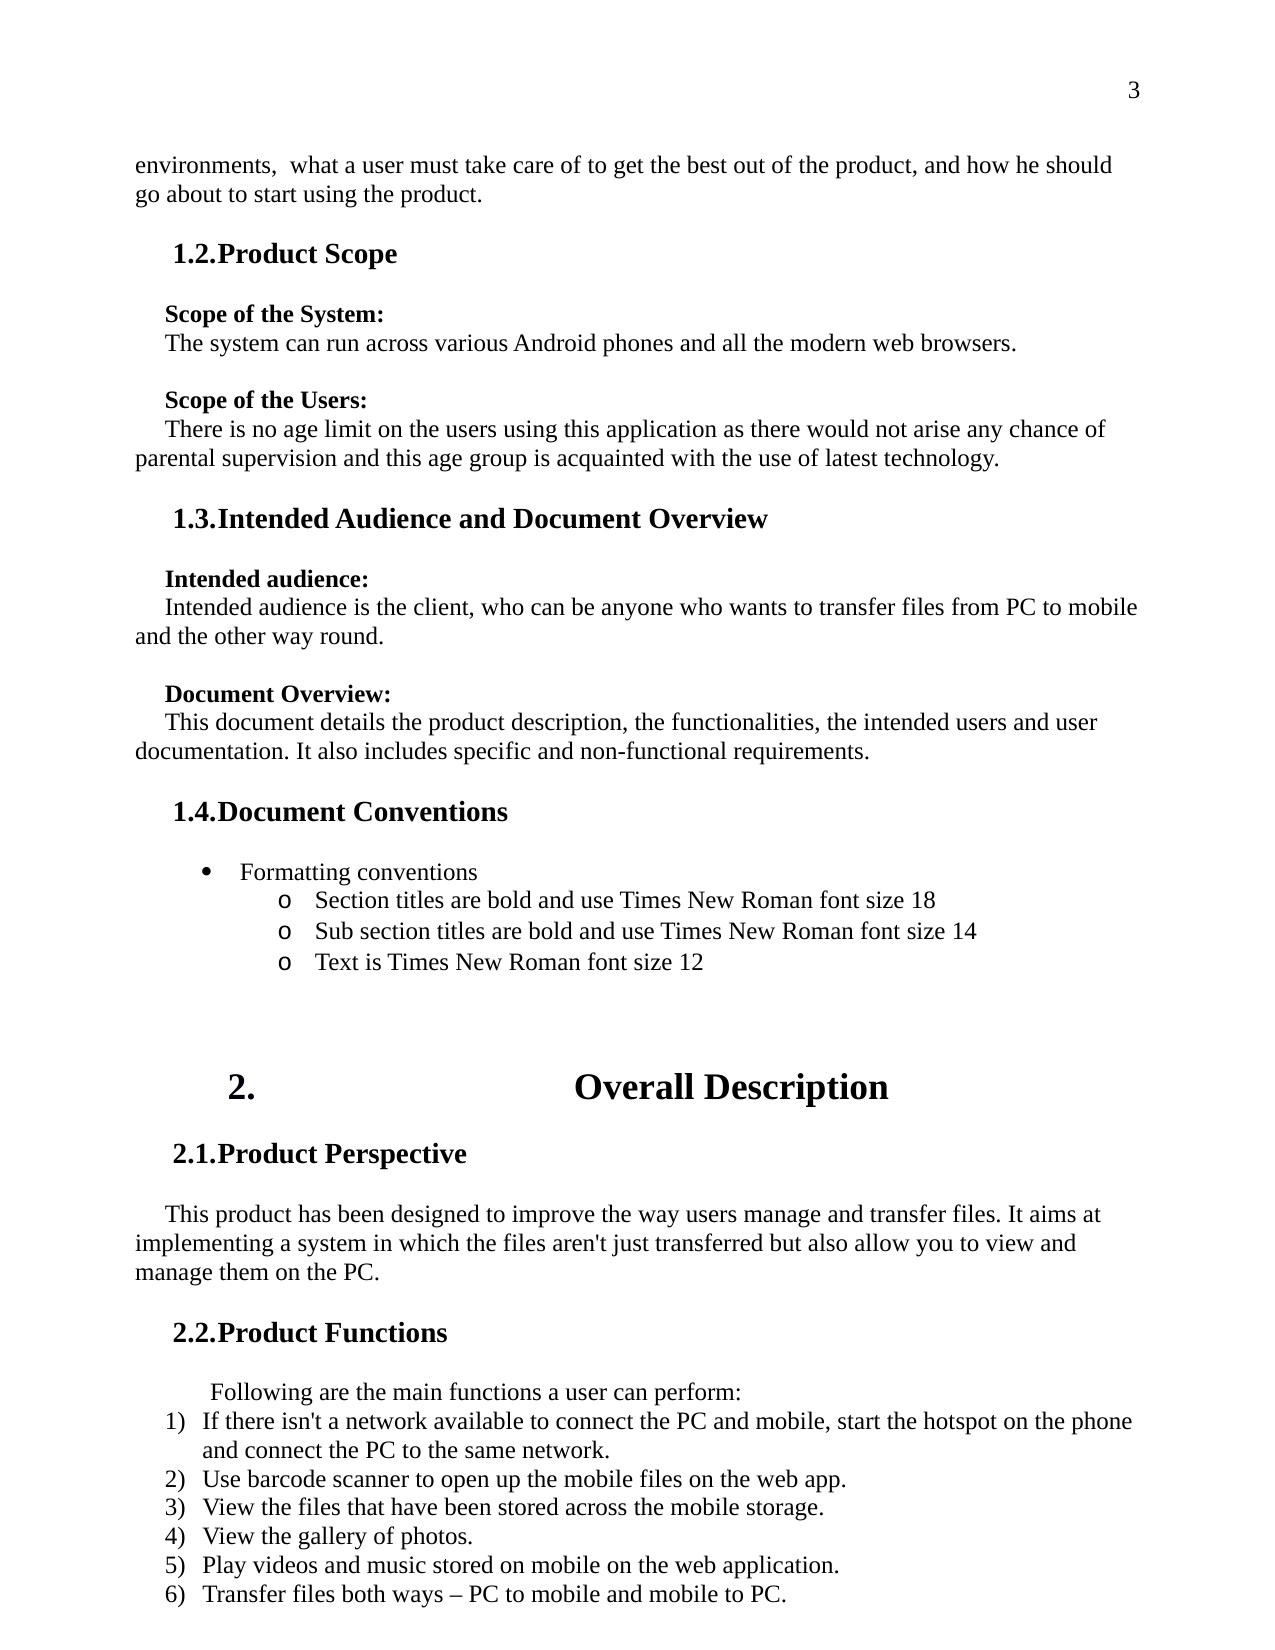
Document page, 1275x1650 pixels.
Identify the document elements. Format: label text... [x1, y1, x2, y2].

list Sub section titles are bold and use Times New Roman font size 14 [277, 916, 1140, 947]
text This document details the product description, the functionalities, the intended users and user documentation. It also includes specific and non-functional requirements. [135, 707, 1140, 765]
text Scope of the Users: [135, 386, 1140, 414]
list View the gallery of photos. [164, 1521, 1140, 1550]
subtitle Product Scope [172, 237, 1140, 270]
text Document Overview: [135, 679, 1140, 707]
list Text is Times New Roman font size 12 [277, 947, 1140, 978]
subtitle Product Functions [172, 1315, 1140, 1348]
text Scope of the System: [135, 299, 1140, 328]
text This product has been designed to improve the way users manage and transfer files. It aims at implementing a system in which the files aren't just transferred but also allow you to view and manage them on the PC. [135, 1199, 1140, 1286]
subtitle Intended Audience and Document Overview [172, 501, 1140, 534]
subtitle Product Perspective [172, 1137, 1140, 1170]
list Formatting conventions [202, 857, 1140, 886]
list Use barcode scanner to open up the mobile files on the web app. [164, 1464, 1140, 1492]
text There is no age limit on the users using this application as there would not arise any chance of parental supervision and this age group is acquainted with the use of latest technology. [135, 414, 1140, 472]
subtitle Overall Description [172, 1064, 1140, 1107]
subtitle Document Conventions [172, 794, 1140, 828]
text The system can run across various Android phones and all the modern web browsers. [135, 328, 1140, 357]
list If there isn't a network available to connect the PC and mobile, start the hotspot on the phone and connect the PC to the same network. [164, 1406, 1140, 1464]
text Intended audience is the client, who can be anyone who wants to transfer files from PC to mobile and the other way round. [135, 592, 1140, 650]
list Transfer files both ways – PC to mobile and mobile to PC. [164, 1579, 1140, 1607]
text environments, what a user must take care of to get the best out of the product, and how he should go about to start using the product. [135, 150, 1140, 207]
list Play videos and music stored on mobile on the web application. [164, 1550, 1140, 1579]
text Intended audience: [135, 564, 1140, 592]
list View the files that have been stored across the mobile storage. [164, 1492, 1140, 1521]
list Following are the main functions a user can perform: [210, 1377, 1140, 1406]
list Section titles are bold and use Times New Roman font size 18 [277, 886, 1140, 916]
